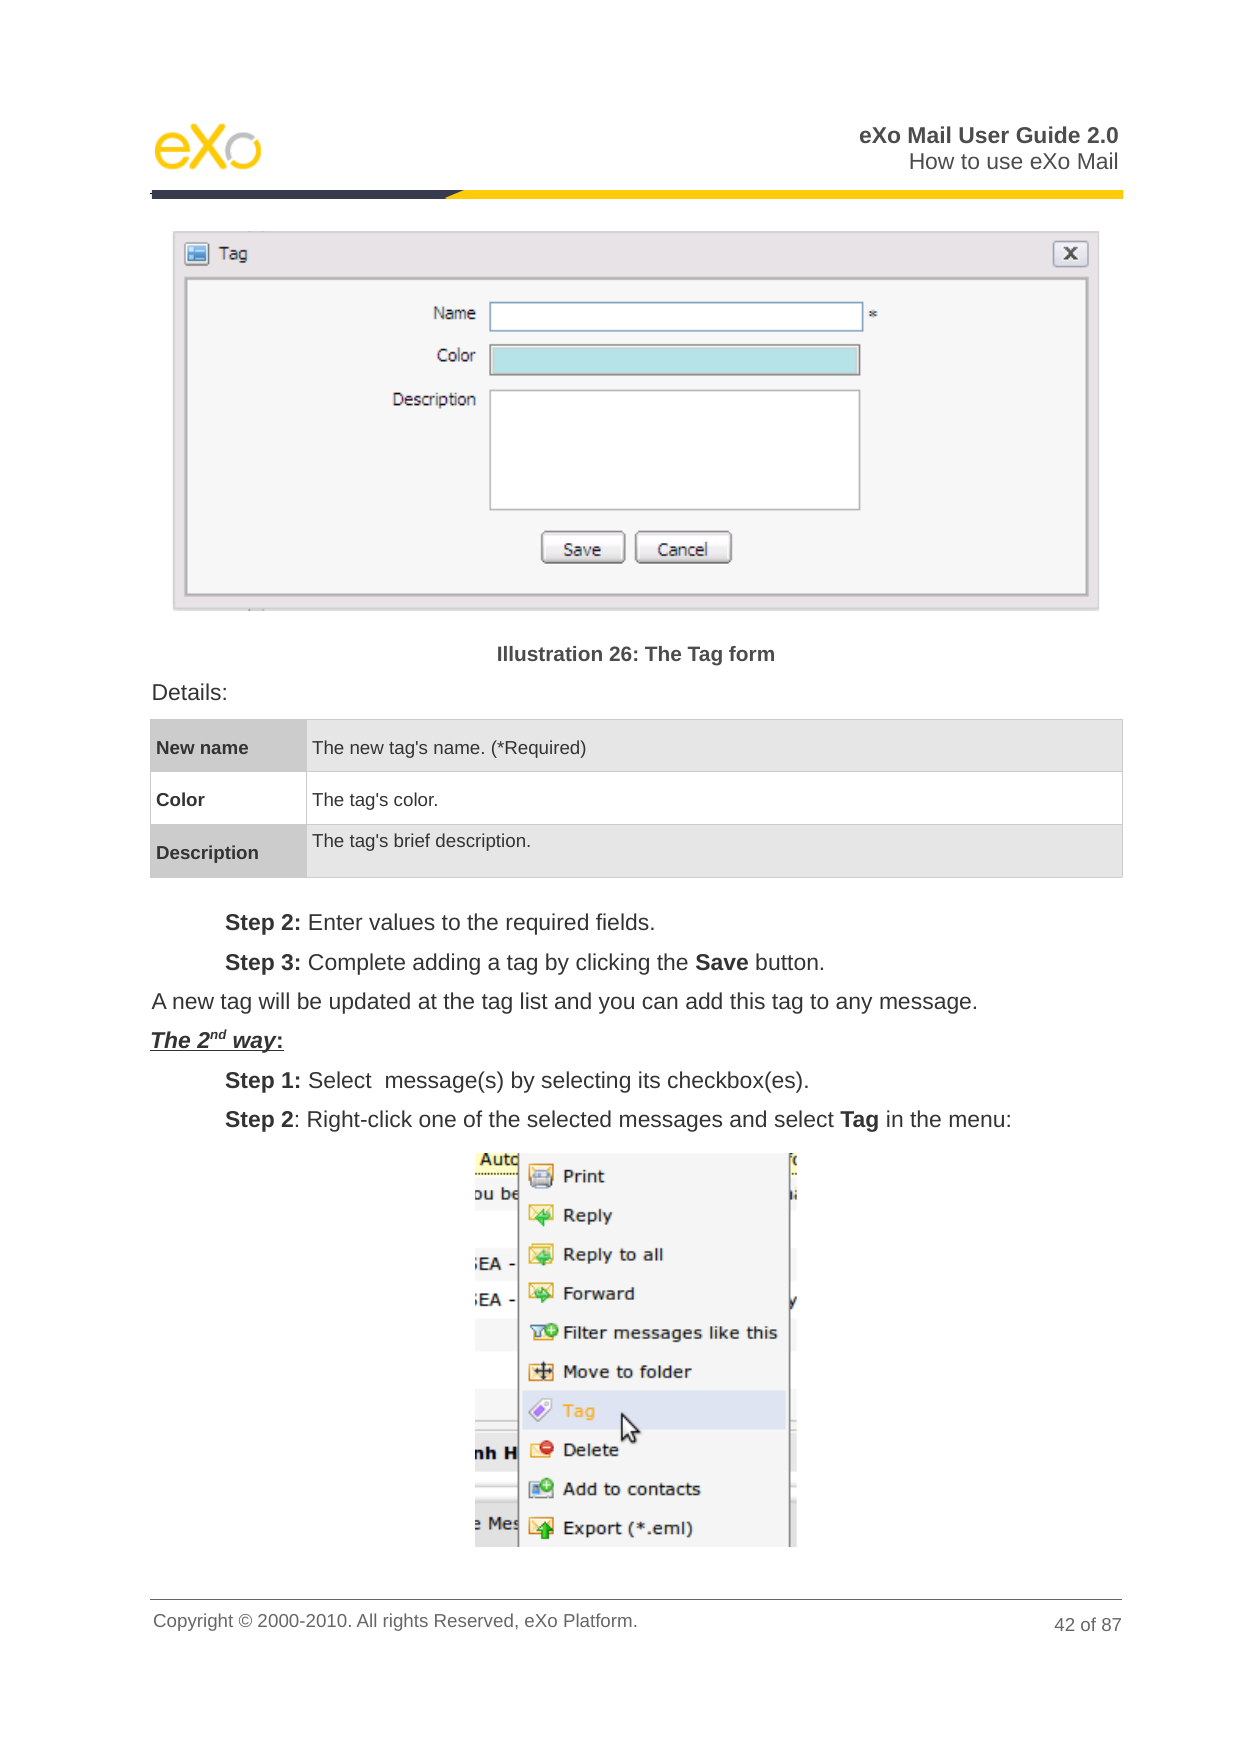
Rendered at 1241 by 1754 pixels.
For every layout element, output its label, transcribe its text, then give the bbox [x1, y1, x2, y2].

picture [172, 231, 1100, 611]
list Step 2: Enter values to the required fields. [187, 909, 1122, 935]
picture [151, 190, 1124, 199]
list Details: [114, 223, 1122, 706]
table_header New name [151, 720, 306, 771]
list Step 2: Right-click one of the selected messages and select Tag in the menu: [187, 1106, 1122, 1133]
list Step 3: Complete adding a tag by clicking the Save button. [187, 948, 1122, 975]
table_cell The tag's brief description. [307, 825, 1122, 877]
picture [475, 1153, 797, 1547]
picture [155, 123, 262, 170]
list Step 1: Select message(s) by selecting its checkbox(es). [187, 1067, 1122, 1093]
table_header The new tag's name. (*Required) [307, 720, 1122, 771]
list A new tag will be updated at the tag list and you can add this tag to any message. [114, 988, 1122, 1014]
list Illustration 26: The Tag form [168, 298, 1104, 666]
table_cell Description [151, 825, 306, 877]
text The 2nd way: [150, 1027, 1122, 1054]
table_cell The tag's color. [307, 772, 1122, 824]
table_cell Color [151, 772, 306, 824]
